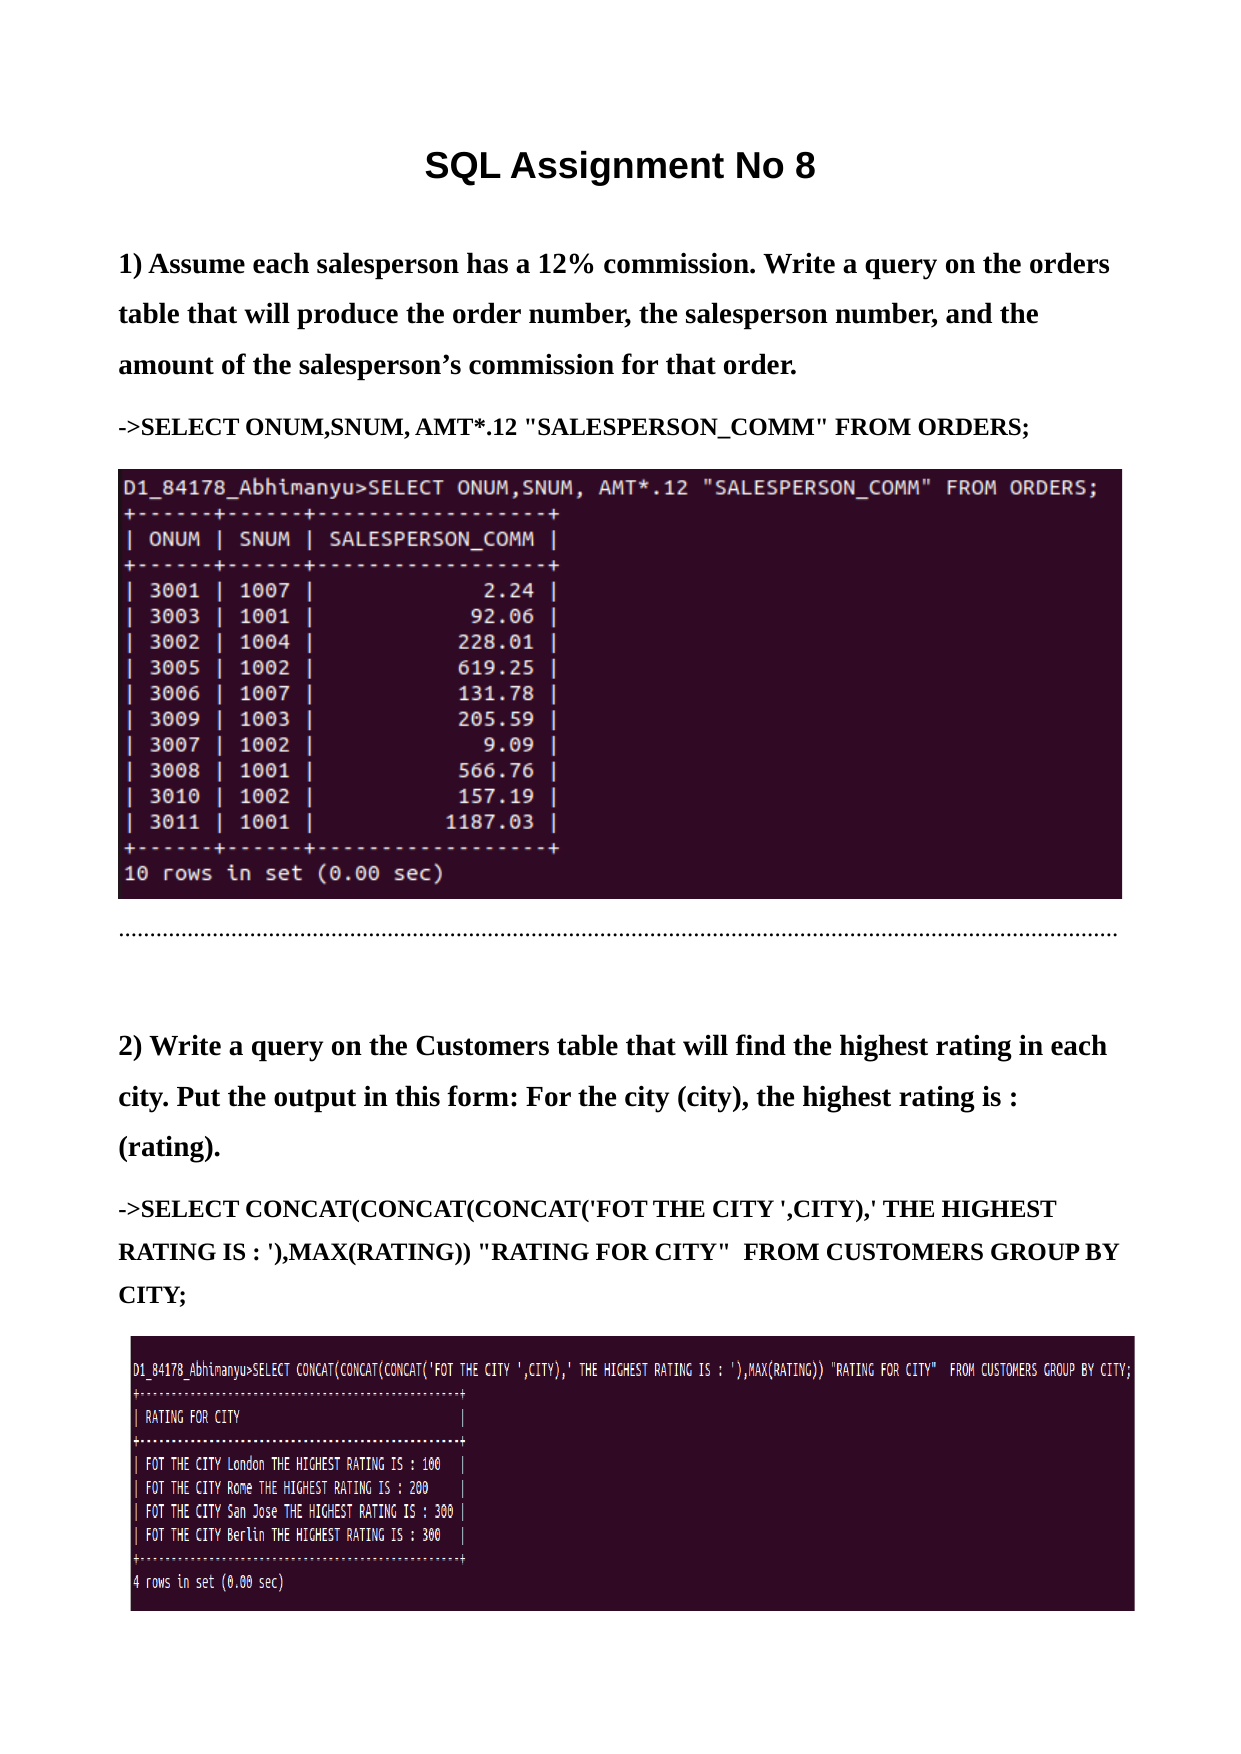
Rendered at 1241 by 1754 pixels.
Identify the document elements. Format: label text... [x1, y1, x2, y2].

text ->SELECT ONUM,SNUM, AMT*.12 "SALESPERSON_COMM" FROM ORDERS; [118, 412, 1122, 441]
text 1) Assume each salesperson has a 12% commission. Write a query on the orders table that will produce the order number, the salesperson number, and the amount of the salesperson’s commission for that order. [118, 246, 1122, 381]
subtitle SQL Assignment No 8 [118, 143, 1122, 186]
text ................................................................................................................................................................ [118, 899, 1122, 942]
picture [130, 1336, 1135, 1611]
text 2) Write a query on the Customers table that will find the highest rating in each city. Put the output in this form: For the city (city), the highest rating is : (rating). [118, 1028, 1122, 1163]
text ->SELECT CONCAT(CONCAT(CONCAT('FOT THE CITY ',CITY),' THE HIGHEST RATING IS : '),MAX(RATING)) "RATING FOR CITY" FROM CUSTOMERS GROUP BY CITY; [118, 1194, 1122, 1309]
picture [118, 469, 1123, 899]
